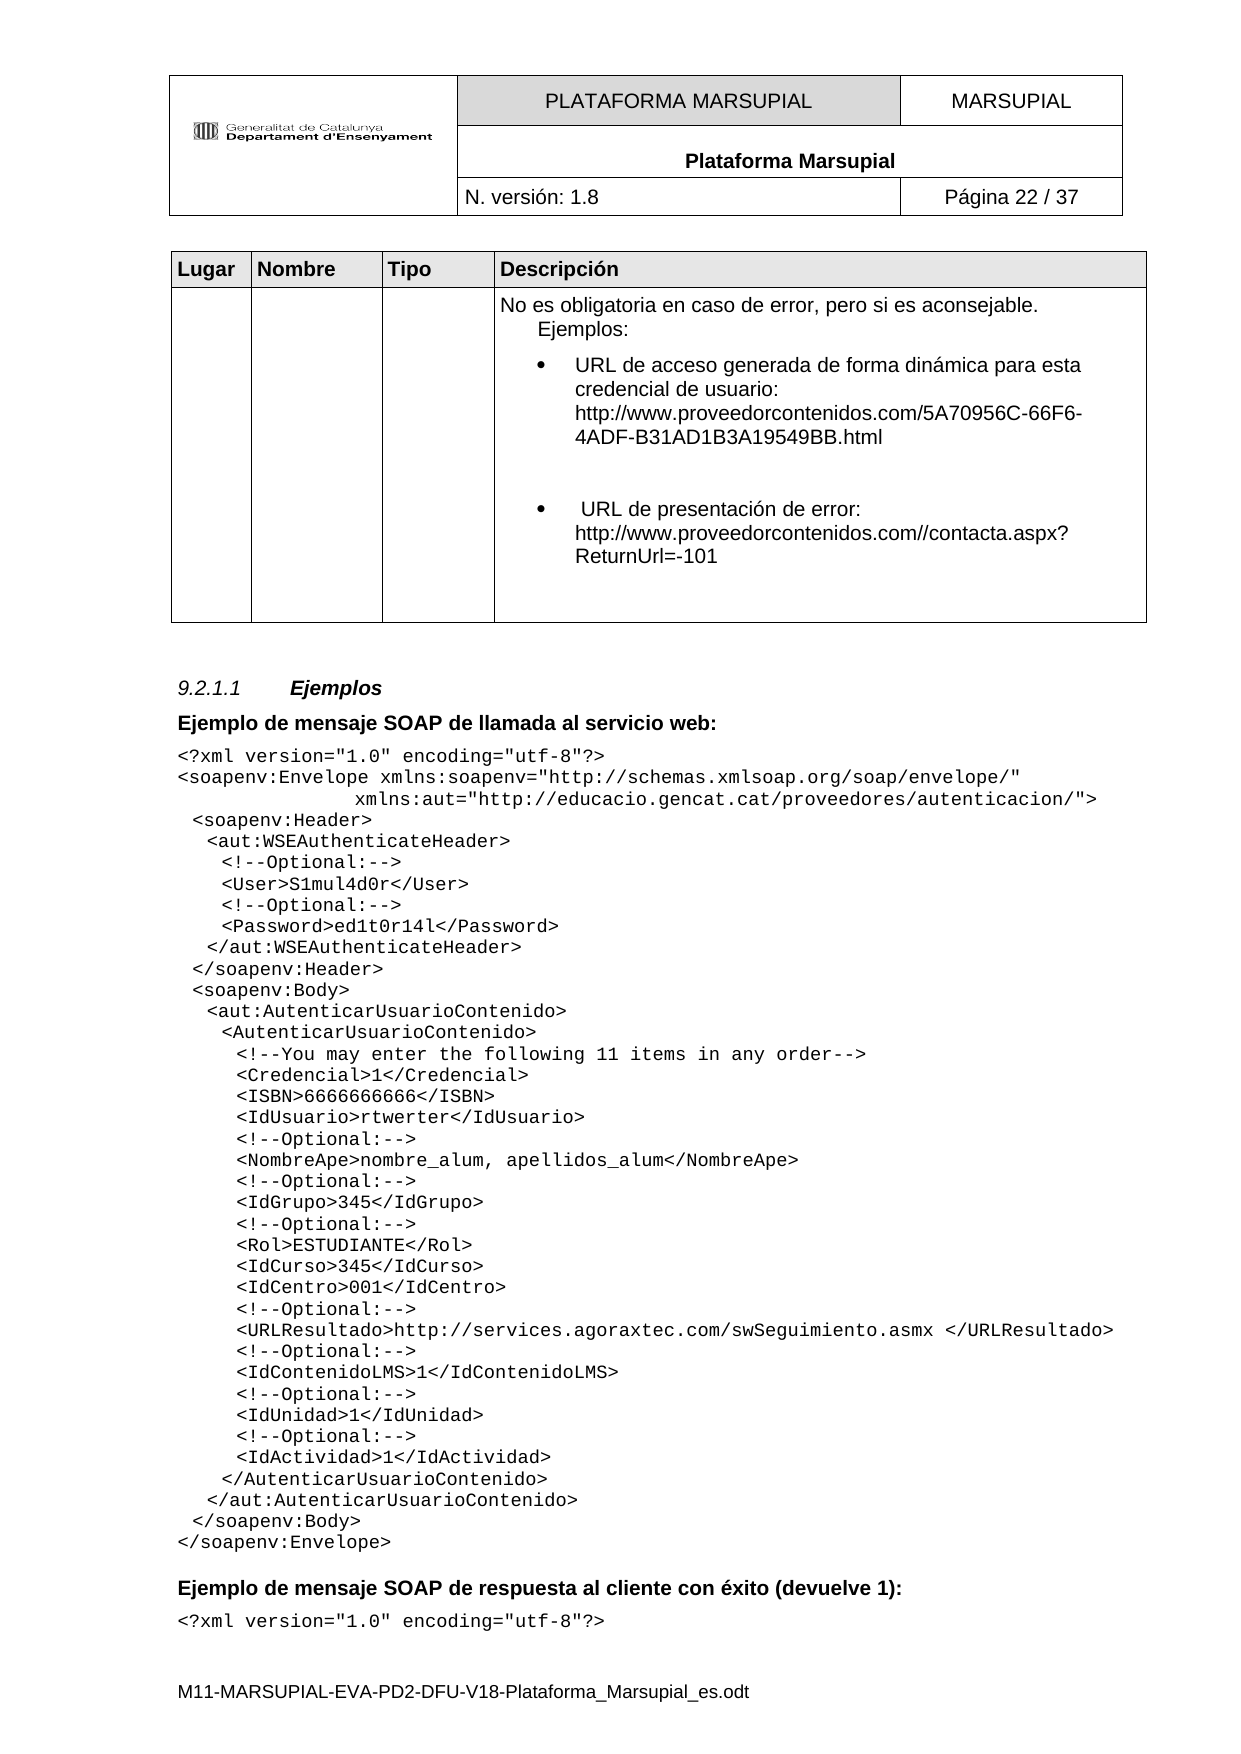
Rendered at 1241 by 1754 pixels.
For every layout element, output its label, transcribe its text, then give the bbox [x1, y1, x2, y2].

table_header Nombre [252, 252, 382, 287]
text <soapenv:Envelope xmlns:soapenv="http://schemas.xmlsoap.org/soap/envelope/" xmlns:aut="http://educacio.gencat.cat/proveedores/autenticacion/"> [177, 768, 1122, 811]
text <aut:AutenticarUsuarioContenido> [177, 1002, 1122, 1023]
text <IdContenidoLMS>1</IdContenidoLMS> [177, 1363, 1122, 1384]
text <Password>ed1t0r14l</Password> [177, 917, 1122, 938]
text <IdUsuario>rtwerter</IdUsuario> [177, 1108, 1122, 1129]
text <aut:WSEAuthenticateHeader> [177, 832, 1122, 853]
text <?xml version="1.0" encoding="utf-8"?> [177, 1611, 1122, 1633]
table_cell No es obligatoria en caso de error, pero si es aconsejable. Ejemplos: URL de acceso generada de forma dinámica para esta credencial de usuario: http://www.proveedorcontenidos.com/5A70956C-66F6-4ADF-B31AD1B3A19549BB.html URL de presentación de error: http://www.proveedorcontenidos.com//contacta.aspx?ReturnUrl=-101 [495, 288, 1146, 622]
text </aut:WSEAuthenticateHeader> [177, 938, 1122, 959]
text <AutenticarUsuarioContenido> [177, 1023, 1122, 1044]
text <!--Optional:--> [177, 853, 1122, 874]
text <!--Optional:--> [177, 1342, 1122, 1363]
text <NombreApe>nombre_alum, apellidos_alum</NombreApe> [177, 1151, 1122, 1172]
text <User>S1mul4d0r</User> [177, 874, 1122, 896]
text <!--Optional:--> [177, 1214, 1122, 1236]
table_cell [252, 288, 382, 622]
text <IdCurso>345</IdCurso> [177, 1257, 1122, 1278]
text <ISBN>6666666666</ISBN> [177, 1087, 1122, 1108]
text <!--Optional:--> [177, 1172, 1122, 1193]
text <?xml version="1.0" encoding="utf-8"?> [177, 747, 1122, 768]
subtitle Ejemplos [177, 676, 1122, 699]
text <IdActividad>1</IdActividad> [177, 1448, 1122, 1469]
text </soapenv:Envelope> [177, 1533, 1122, 1554]
text Ejemplo de mensaje SOAP de respuesta al cliente con éxito (devuelve 1): [177, 1576, 1122, 1600]
table_header Lugar [172, 252, 251, 287]
text <!--Optional:--> [177, 896, 1122, 917]
text <soapenv:Header> [177, 811, 1122, 832]
text <URLResultado>http://services.agoraxtec.com/swSeguimiento.asmx </URLResultado> [177, 1321, 1122, 1342]
text <IdUnidad>1</IdUnidad> [177, 1406, 1122, 1427]
text <soapenv:Body> [177, 981, 1122, 1002]
table_cell [172, 288, 251, 622]
text <IdCentro>001</IdCentro> [177, 1278, 1122, 1299]
table_cell [383, 288, 494, 622]
text <IdGrupo>345</IdGrupo> [177, 1193, 1122, 1214]
text <!--Optional:--> [177, 1427, 1122, 1448]
text <!--You may enter the following 11 items in any order--> [177, 1044, 1122, 1066]
text <!--Optional:--> [177, 1299, 1122, 1321]
text <!--Optional:--> [177, 1129, 1122, 1151]
table_header Descripción [495, 252, 1146, 287]
text <Credencial>1</Credencial> [177, 1066, 1122, 1087]
text Ejemplo de mensaje SOAP de llamada al servicio web: [177, 711, 1122, 735]
text </soapenv:Header> [177, 959, 1122, 981]
text </soapenv:Body> [177, 1512, 1122, 1533]
text <!--Optional:--> [177, 1384, 1122, 1406]
text </AutenticarUsuarioContenido> [177, 1469, 1122, 1491]
text <Rol>ESTUDIANTE</Rol> [177, 1236, 1122, 1257]
text </aut:AutenticarUsuarioContenido> [177, 1491, 1122, 1512]
table_header Tipo [383, 252, 494, 287]
